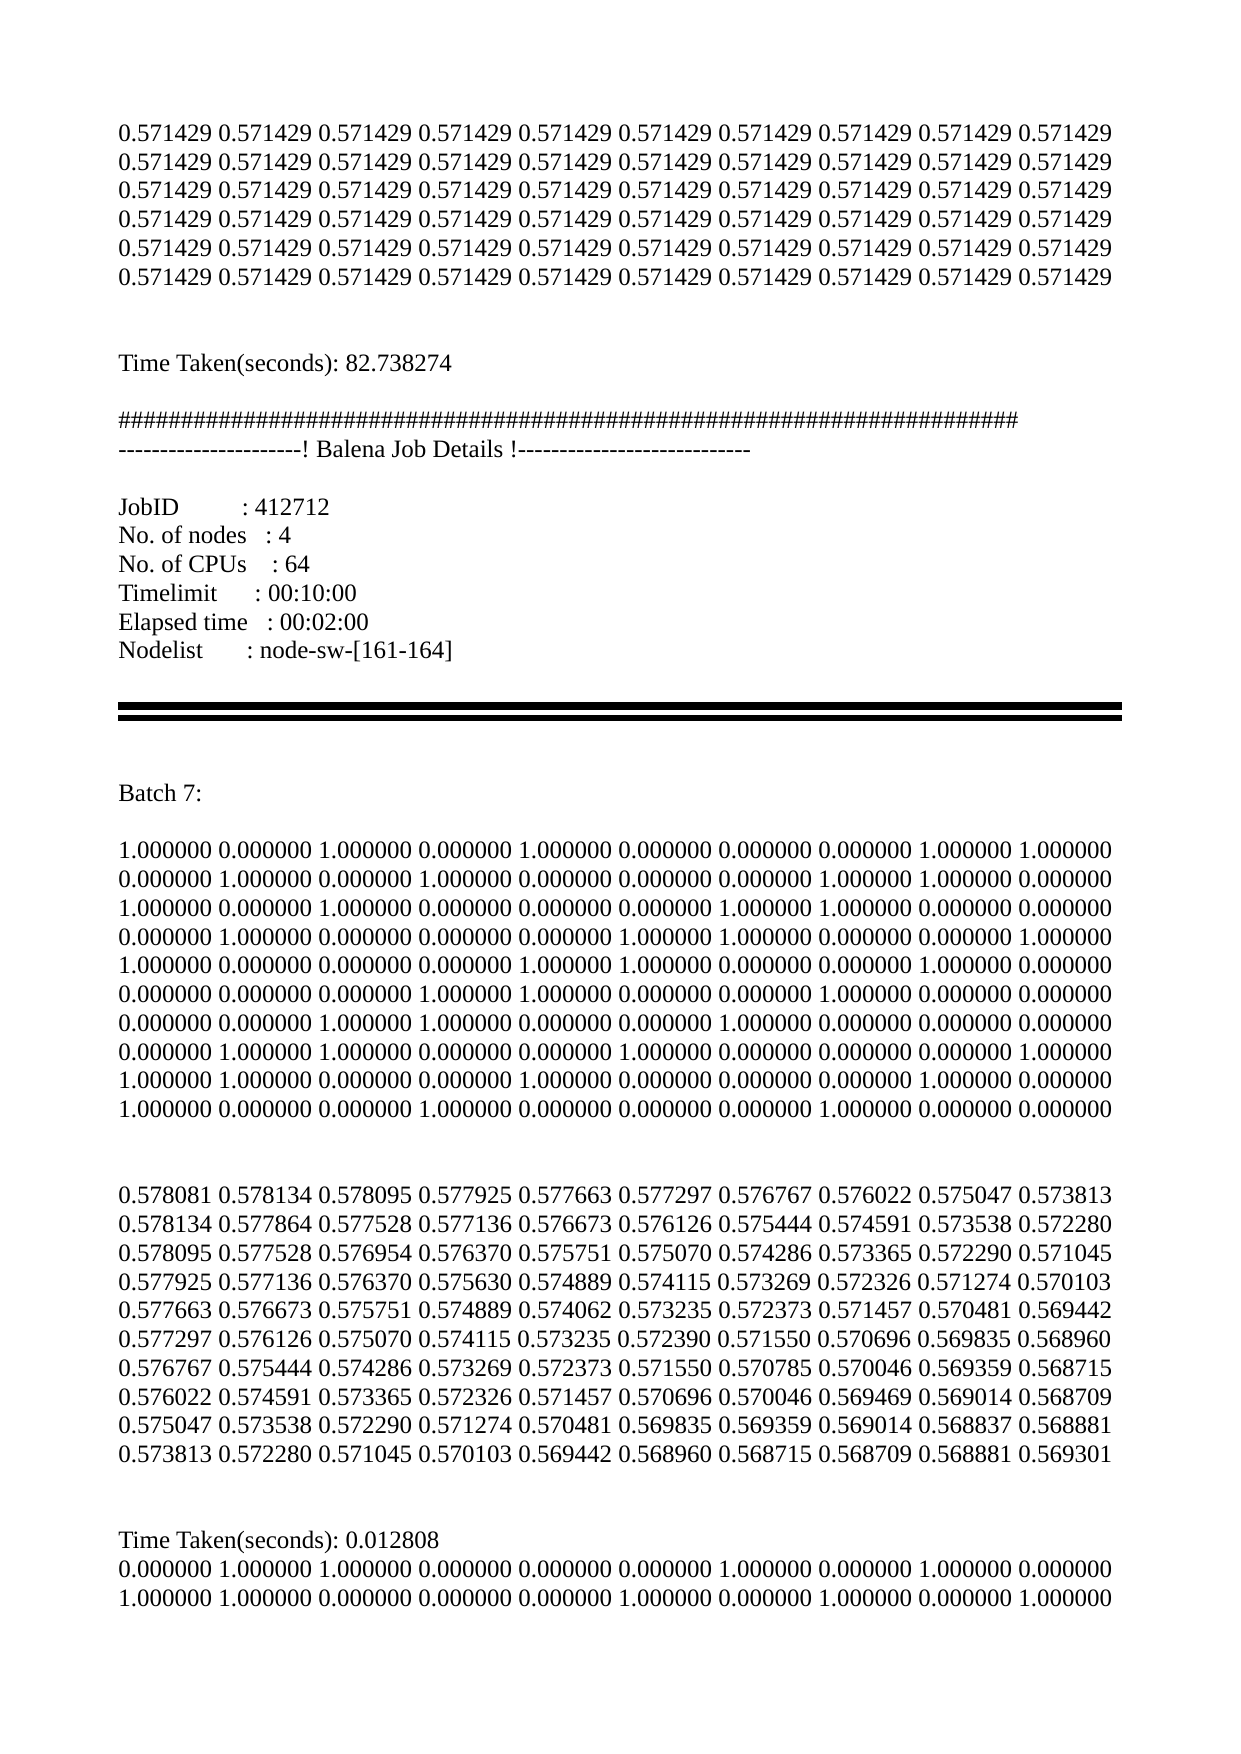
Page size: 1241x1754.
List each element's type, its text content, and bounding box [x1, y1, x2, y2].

text 0.571429 0.571429 0.571429 0.571429 0.571429 0.571429 0.571429 0.571429 0.571429 0.571429 [118, 118, 1122, 147]
text Timelimit : 00:10:00 [118, 578, 1122, 607]
text 0.571429 0.571429 0.571429 0.571429 0.571429 0.571429 0.571429 0.571429 0.571429 0.571429 [118, 176, 1122, 204]
text ######################################################################## [118, 406, 1122, 434]
text 1.000000 0.000000 1.000000 0.000000 1.000000 0.000000 0.000000 0.000000 1.000000 1.000000 [118, 836, 1122, 864]
text 0.571429 0.571429 0.571429 0.571429 0.571429 0.571429 0.571429 0.571429 0.571429 0.571429 [118, 204, 1122, 233]
text 1.000000 0.000000 1.000000 0.000000 0.000000 0.000000 1.000000 1.000000 0.000000 0.000000 [118, 893, 1122, 922]
text Batch 7: [118, 778, 1122, 807]
text 0.578095 0.577528 0.576954 0.576370 0.575751 0.575070 0.574286 0.573365 0.572290 0.571045 [118, 1238, 1122, 1267]
text 0.578081 0.578134 0.578095 0.577925 0.577663 0.577297 0.576767 0.576022 0.575047 0.573813 [118, 1181, 1122, 1209]
text ----------------------! Balena Job Details !---------------------------- [118, 434, 1122, 463]
text 0.571429 0.571429 0.571429 0.571429 0.571429 0.571429 0.571429 0.571429 0.571429 0.571429 [118, 233, 1122, 262]
text 0.578134 0.577864 0.577528 0.577136 0.576673 0.576126 0.575444 0.574591 0.573538 0.572280 [118, 1209, 1122, 1238]
text JobID : 412712 [118, 492, 1122, 521]
text 0.000000 0.000000 0.000000 1.000000 1.000000 0.000000 0.000000 1.000000 0.000000 0.000000 [118, 979, 1122, 1008]
text 0.575047 0.573538 0.572290 0.571274 0.570481 0.569835 0.569359 0.569014 0.568837 0.568881 [118, 1411, 1122, 1439]
text 0.000000 1.000000 1.000000 0.000000 0.000000 1.000000 0.000000 0.000000 0.000000 1.000000 [118, 1037, 1122, 1066]
text 1.000000 0.000000 0.000000 0.000000 1.000000 1.000000 0.000000 0.000000 1.000000 0.000000 [118, 951, 1122, 979]
text 0.000000 1.000000 0.000000 1.000000 0.000000 0.000000 0.000000 1.000000 1.000000 0.000000 [118, 864, 1122, 893]
text 0.573813 0.572280 0.571045 0.570103 0.569442 0.568960 0.568715 0.568709 0.568881 0.569301 [118, 1439, 1122, 1468]
text 0.577663 0.576673 0.575751 0.574889 0.574062 0.573235 0.572373 0.571457 0.570481 0.569442 [118, 1296, 1122, 1324]
text 0.576022 0.574591 0.573365 0.572326 0.571457 0.570696 0.570046 0.569469 0.569014 0.568709 [118, 1382, 1122, 1411]
text 0.571429 0.571429 0.571429 0.571429 0.571429 0.571429 0.571429 0.571429 0.571429 0.571429 [118, 147, 1122, 176]
text 0.000000 0.000000 1.000000 1.000000 0.000000 0.000000 1.000000 0.000000 0.000000 0.000000 [118, 1008, 1122, 1037]
text 0.000000 1.000000 0.000000 0.000000 0.000000 1.000000 1.000000 0.000000 0.000000 1.000000 [118, 922, 1122, 951]
text 1.000000 1.000000 0.000000 0.000000 0.000000 1.000000 0.000000 1.000000 0.000000 1.000000 [118, 1583, 1122, 1612]
text Time Taken(seconds): 82.738274 [118, 348, 1122, 377]
text Nodelist : node-sw-[161-164] [118, 636, 1122, 664]
text 1.000000 0.000000 0.000000 1.000000 0.000000 0.000000 0.000000 1.000000 0.000000 0.000000 [118, 1094, 1122, 1123]
text 1.000000 1.000000 0.000000 0.000000 1.000000 0.000000 0.000000 0.000000 1.000000 0.000000 [118, 1066, 1122, 1094]
text 0.576767 0.575444 0.574286 0.573269 0.572373 0.571550 0.570785 0.570046 0.569359 0.568715 [118, 1353, 1122, 1382]
text 0.577297 0.576126 0.575070 0.574115 0.573235 0.572390 0.571550 0.570696 0.569835 0.568960 [118, 1324, 1122, 1353]
text No. of nodes : 4 [118, 521, 1122, 549]
text Elapsed time : 00:02:00 [118, 607, 1122, 636]
text 0.577925 0.577136 0.576370 0.575630 0.574889 0.574115 0.573269 0.572326 0.571274 0.570103 [118, 1267, 1122, 1296]
text No. of CPUs : 64 [118, 549, 1122, 578]
text Time Taken(seconds): 0.012808 [118, 1526, 1122, 1554]
text 0.571429 0.571429 0.571429 0.571429 0.571429 0.571429 0.571429 0.571429 0.571429 0.571429 [118, 262, 1122, 291]
text 0.000000 1.000000 1.000000 0.000000 0.000000 0.000000 1.000000 0.000000 1.000000 0.000000 [118, 1554, 1122, 1583]
